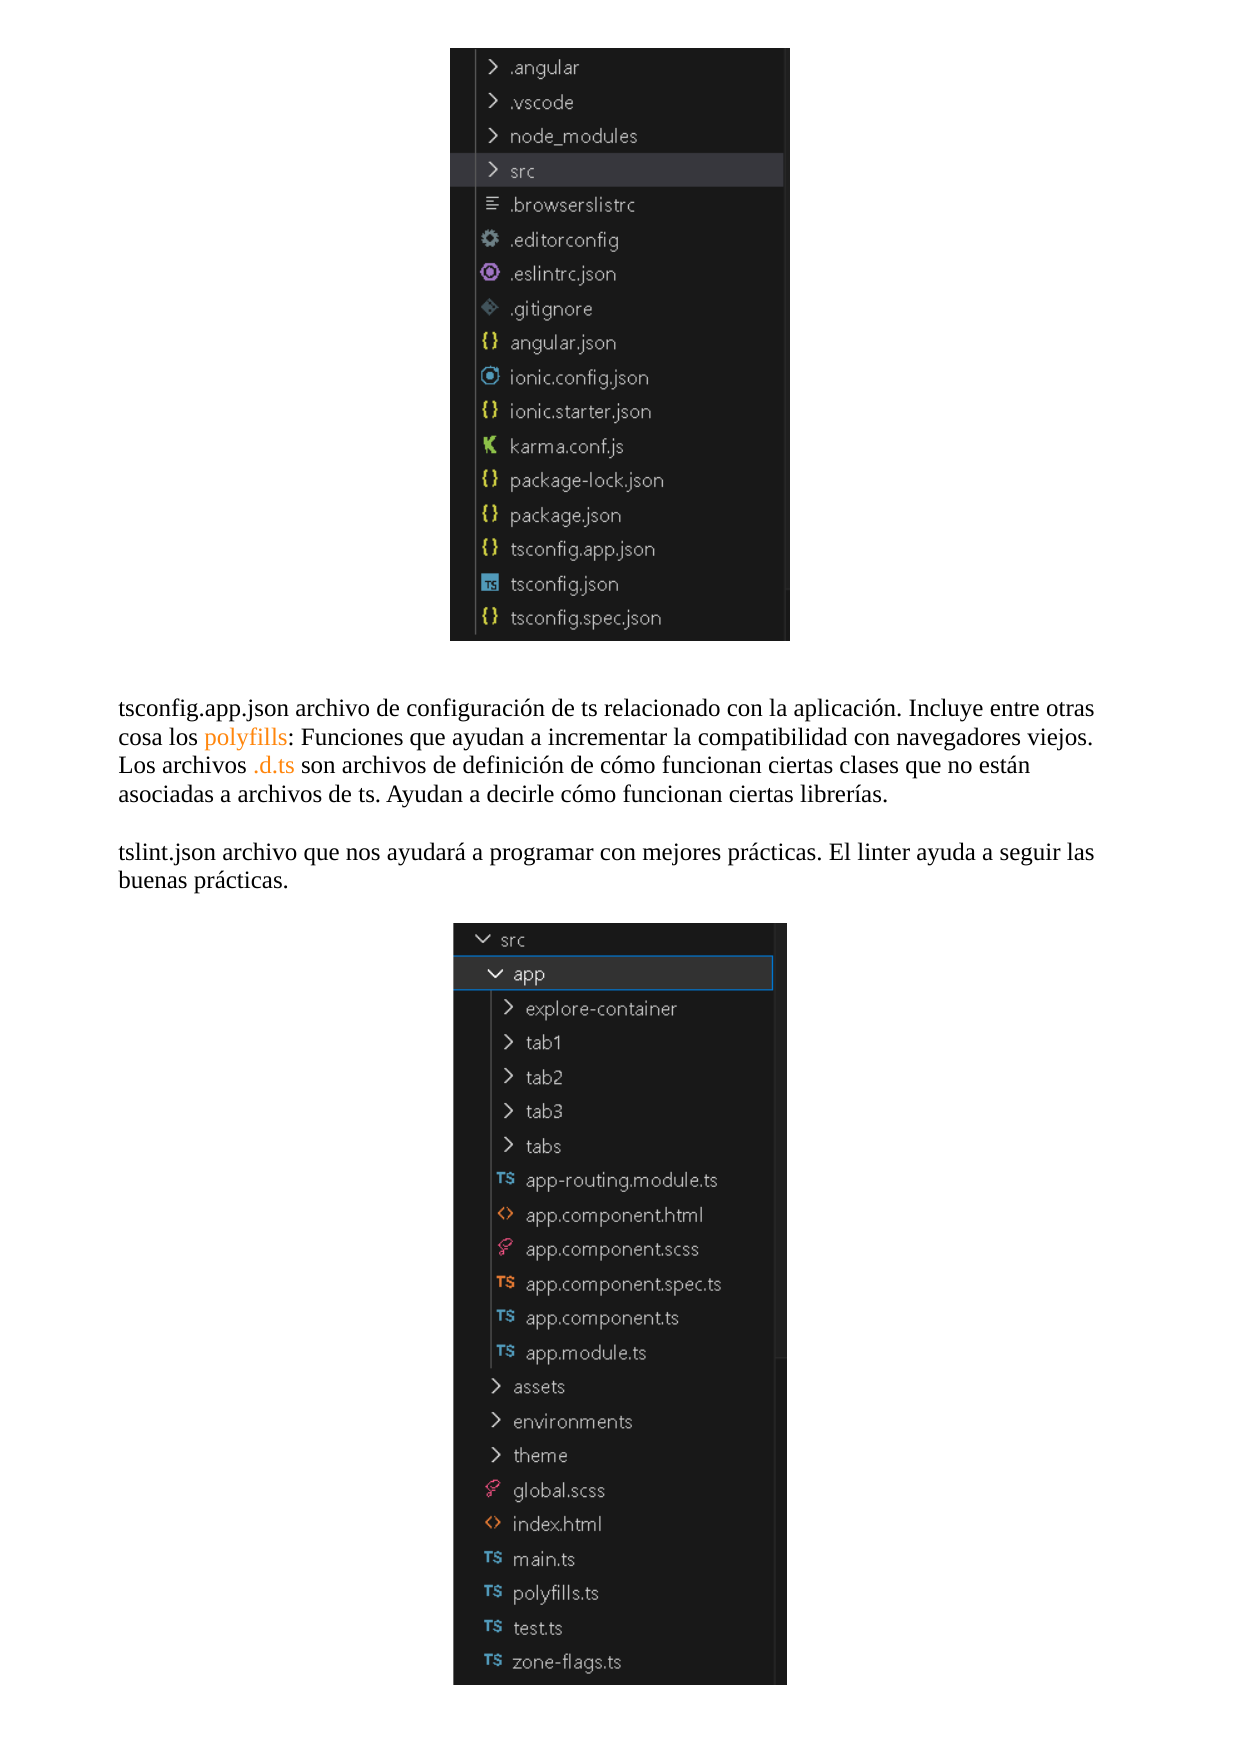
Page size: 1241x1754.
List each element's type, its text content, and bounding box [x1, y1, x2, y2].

text Los archivos .d.ts son archivos de definición de cómo funcionan ciertas clases que no están asociadas a archivos de ts. Ayudan a decirle cómo funcionan ciertas librerías. [118, 751, 1122, 808]
text tslint.json archivo que nos ayudará a programar con mejores prácticas. El linter ayuda a seguir las buenas prácticas. [118, 837, 1122, 894]
text tsconfig.app.json archivo de configuración de ts relacionado con la aplicación. Incluye entre otras cosa los polyfills: Funciones que ayudan a incrementar la compatibilidad con navegadores viejos. [118, 693, 1122, 751]
picture [453, 923, 787, 1685]
picture [450, 48, 790, 641]
